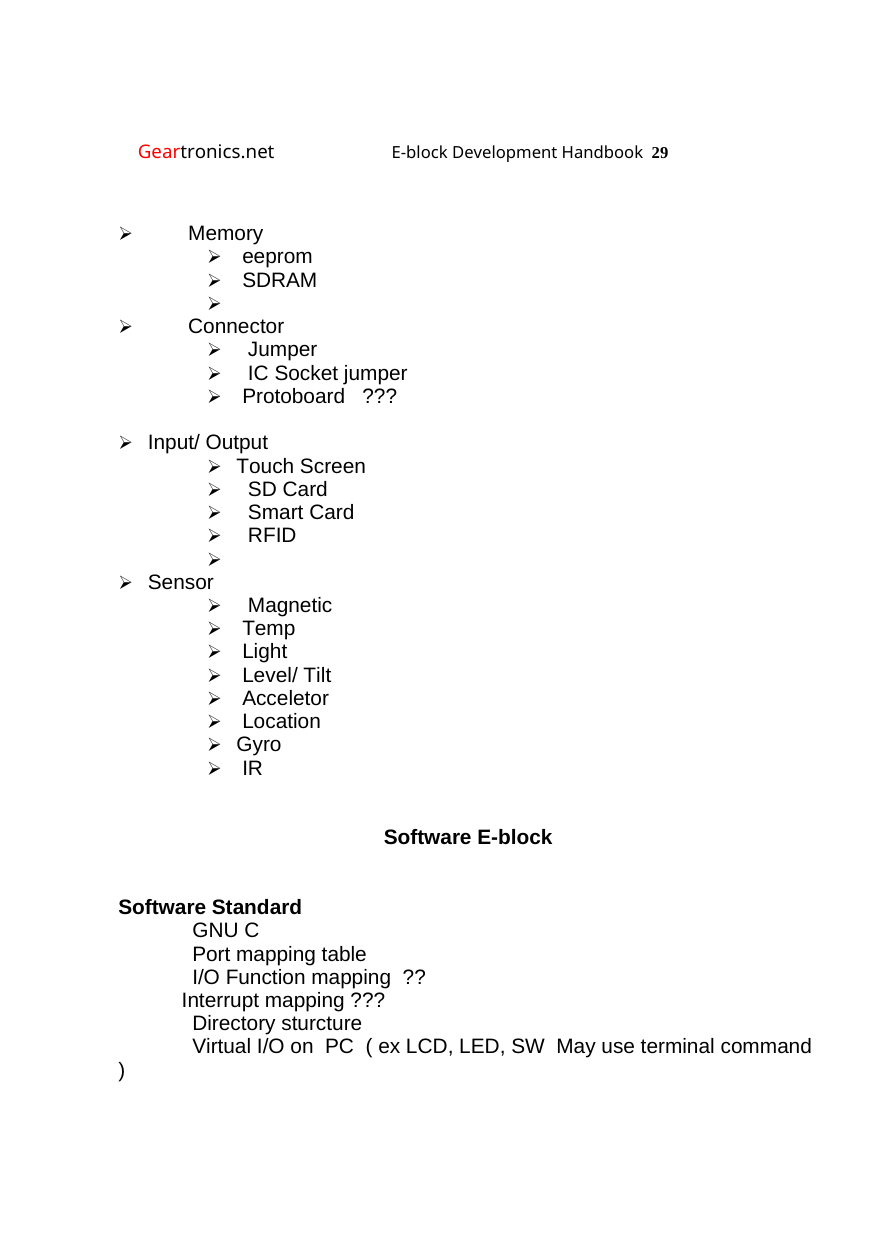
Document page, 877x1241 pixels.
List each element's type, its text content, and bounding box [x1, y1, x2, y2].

text GNU C [118, 919, 818, 942]
list Input/ Output [118, 431, 818, 454]
text Software Standard [118, 896, 818, 919]
list Smart Card [207, 501, 818, 524]
list Magnetic [207, 593, 818, 617]
list SDRAM [207, 268, 818, 292]
list Gyro [207, 733, 818, 756]
list IC Socket jumper [207, 361, 818, 384]
list Acceletor [207, 686, 818, 710]
list eeprom [207, 245, 818, 268]
text Directory sturcture [118, 1012, 818, 1035]
list Level/ Tilt [207, 663, 818, 686]
list Touch Screen [207, 454, 818, 477]
list Light [207, 640, 818, 663]
list Temp [207, 617, 818, 640]
list Sensor [118, 570, 818, 593]
list Protoboard ??? [207, 384, 818, 408]
list SD Card [207, 477, 818, 501]
text I/O Function mapping ?? [118, 965, 818, 989]
text Virtual I/O on PC ( ex LCD, LED, SW May use terminal command ) [118, 1035, 818, 1082]
list RFID [207, 524, 818, 547]
list Jumper [207, 338, 818, 361]
text Port mapping table [118, 942, 818, 965]
list Location [207, 710, 818, 733]
text Interrupt mapping ??? [118, 989, 818, 1012]
list IR [207, 756, 818, 779]
text Software E-block [118, 826, 818, 849]
list Connector [118, 315, 818, 338]
list Memory [118, 222, 818, 245]
